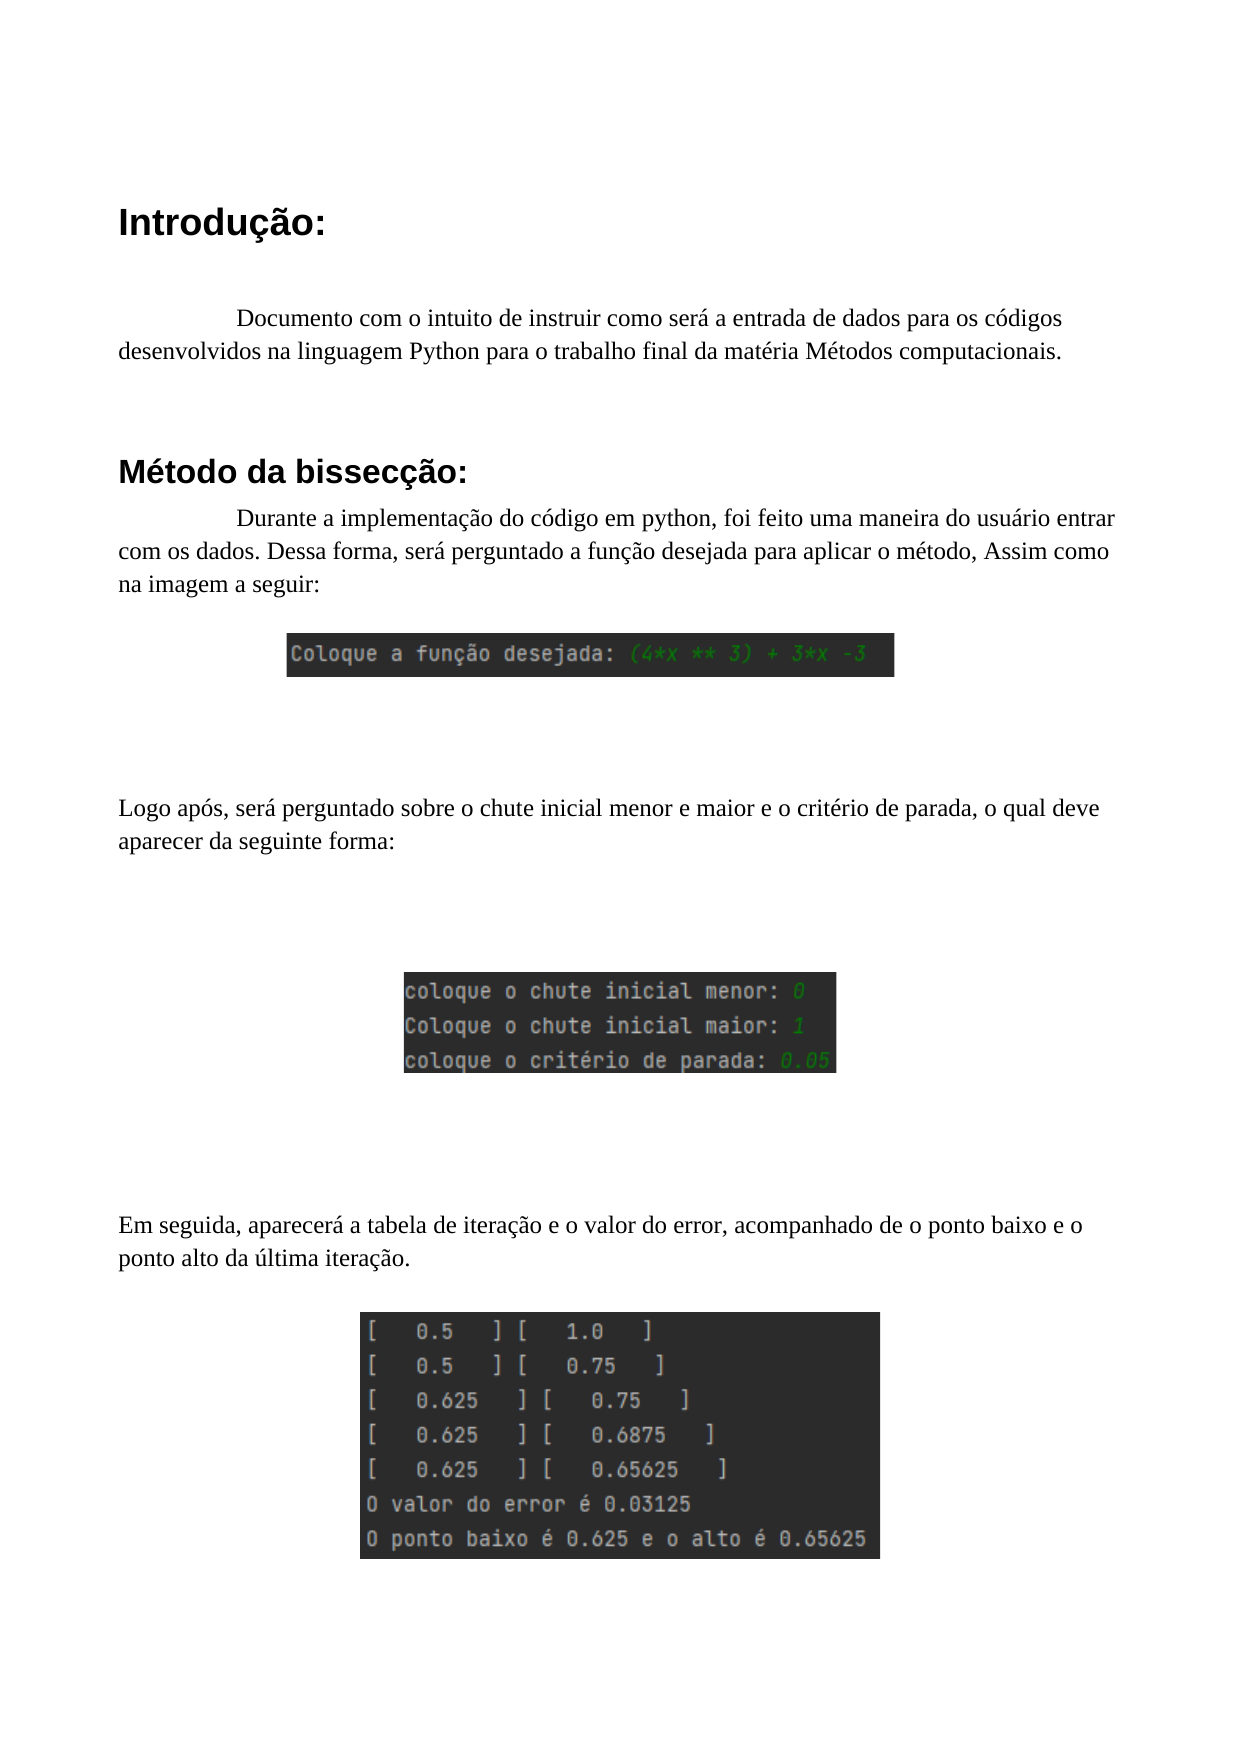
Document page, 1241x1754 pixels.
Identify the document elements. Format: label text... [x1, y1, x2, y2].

subtitle Método da bissecção: [118, 452, 1122, 491]
subtitle Introdução: [118, 199, 1122, 243]
picture [403, 972, 837, 1073]
text Em seguida, aparecerá a tabela de iteração e o valor do error, acompanhado de o ponto baixo e o ponto alto da última iteração. [118, 1210, 1122, 1272]
text Documento com o intuito de instruir como será a entrada de dados para os códigos desenvolvidos na linguagem Python para o trabalho final da matéria Métodos computacionais. [118, 303, 1122, 365]
picture [360, 1312, 881, 1559]
text Durante a implementação do código em python, foi feito uma maneira do usuário entrar com os dados. Dessa forma, será perguntado a função desejada para aplicar o método, Assim como na imagem a seguir: [118, 503, 1122, 631]
picture [286, 633, 895, 677]
text Logo após, será perguntado sobre o chute inicial menor e maior e o critério de parada, o qual deve aparecer da seguinte forma: [118, 793, 1122, 953]
